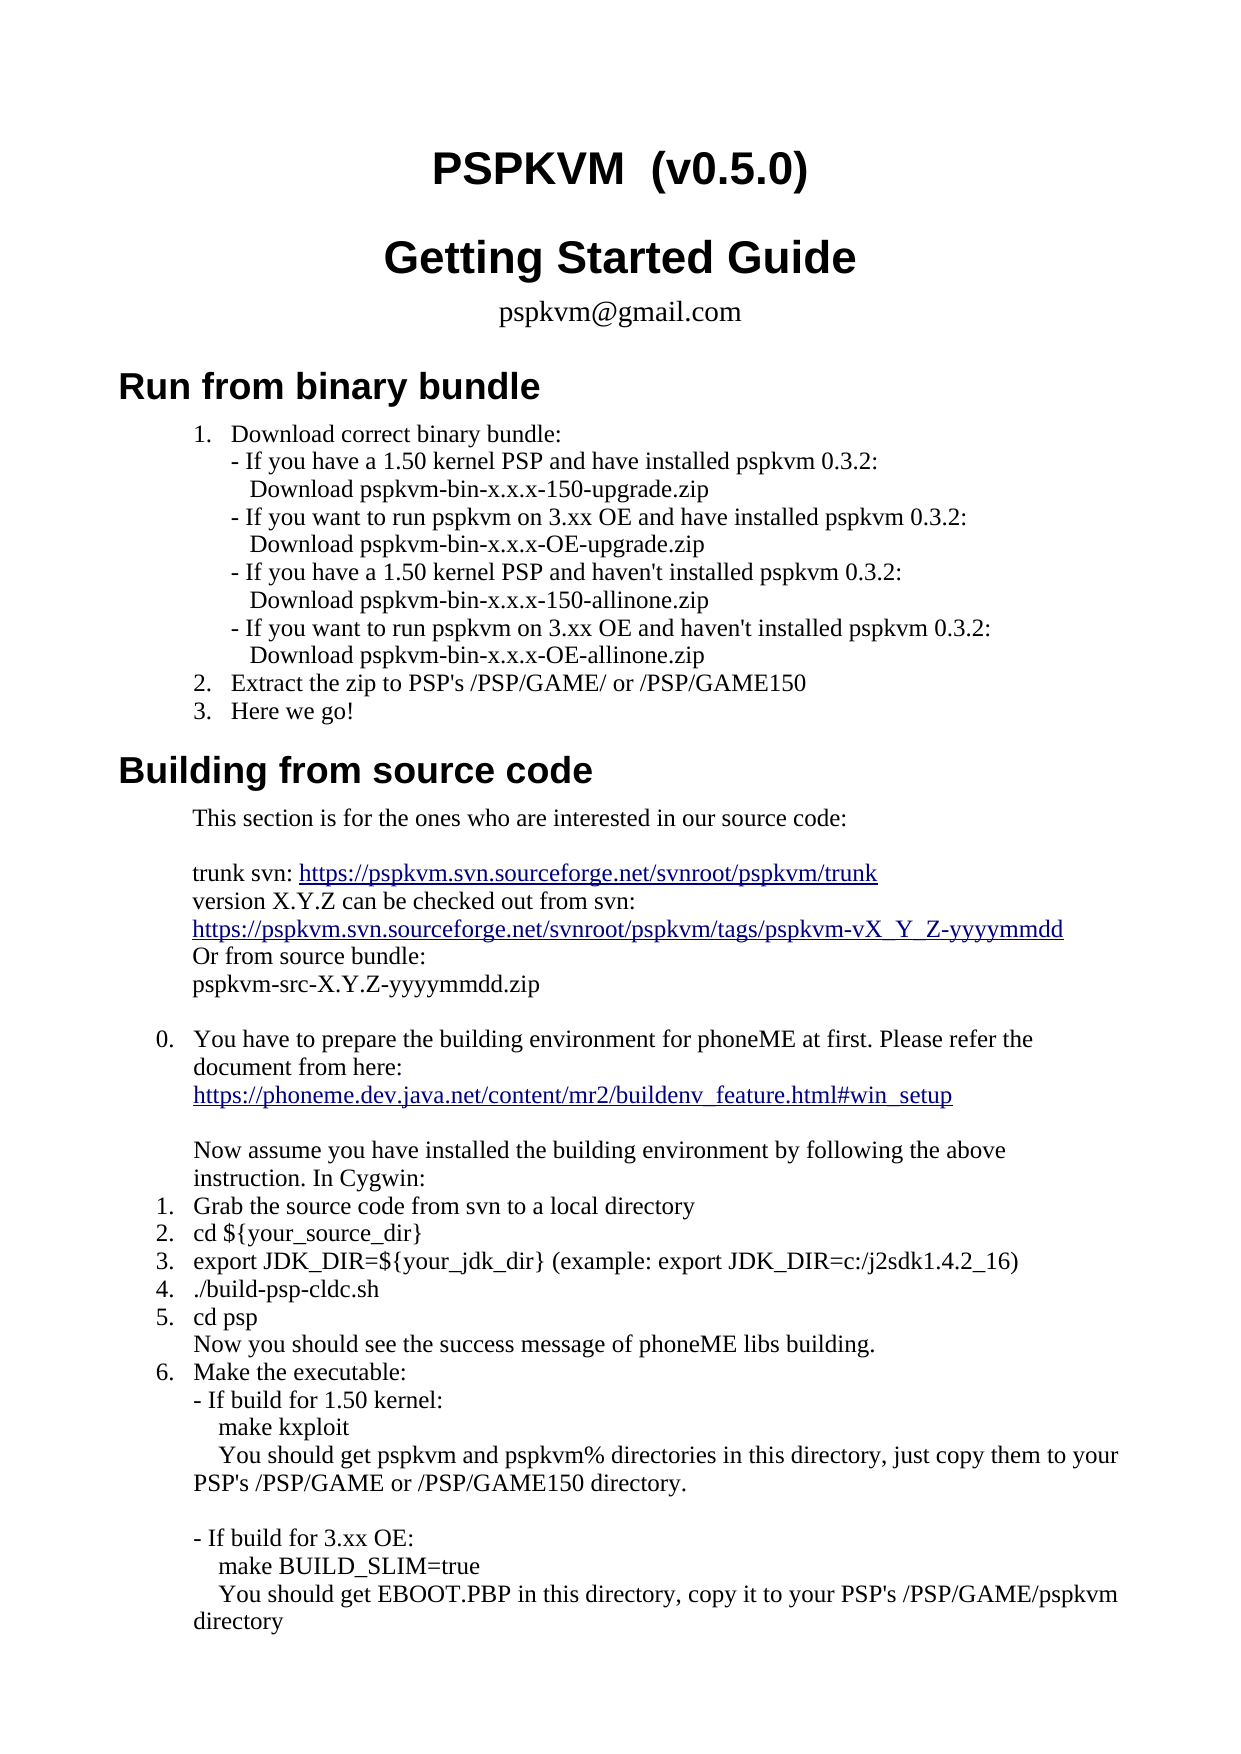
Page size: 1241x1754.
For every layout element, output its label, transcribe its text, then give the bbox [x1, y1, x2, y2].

list Make the executable: [156, 1358, 1122, 1386]
text Or from source bundle: [118, 942, 1122, 970]
list Now you should see the success message of phoneME libs building. [156, 1330, 1122, 1358]
text pspkvm@gmail.com [118, 296, 1122, 328]
list You should get pspkvm and pspkvm% directories in this directory, just copy them to your PSP's /PSP/GAME or /PSP/GAME150 directory. [156, 1441, 1122, 1497]
list You should get EBOOT.PBP in this directory, copy it to your PSP's /PSP/GAME/pspkvm directory [156, 1580, 1122, 1635]
subtitle Getting Started Guide [118, 232, 1122, 283]
list - If you want to run pspkvm on 3.xx OE and haven't installed pspkvm 0.3.2: [193, 614, 1122, 641]
list Download pspkvm-bin-x.x.x-OE-upgrade.zip [193, 531, 1122, 558]
list ./build-psp-cldc.sh [156, 1275, 1122, 1303]
list cd psp [156, 1303, 1122, 1330]
list Extract the zip to PSP's /PSP/GAME/ or /PSP/GAME150 [193, 669, 1122, 697]
list make kxploit [156, 1413, 1122, 1441]
text trunk svn: https://pspkvm.svn.sourceforge.net/svnroot/pspkvm/trunk [118, 859, 1122, 887]
subtitle PSPKVM (v0.5.0) [118, 143, 1122, 194]
list - If build for 1.50 kernel: [156, 1386, 1122, 1413]
list Download pspkvm-bin-x.x.x-OE-allinone.zip [193, 641, 1122, 669]
list Now assume you have installed the building environment by following the above instruction. In Cygwin: [156, 1136, 1122, 1192]
list - If you have a 1.50 kernel PSP and haven't installed pspkvm 0.3.2: [193, 558, 1122, 586]
text This section is for the ones who are interested in our source code: [118, 804, 1122, 832]
list make BUILD_SLIM=true [156, 1552, 1122, 1580]
text version X.Y.Z can be checked out from svn: https://pspkvm.svn.sourceforge.net/svnroot/pspkvm/tags/pspkvm-vX_Y_Z-yyyymmdd [118, 887, 1122, 942]
list Here we go! [193, 697, 1122, 724]
subtitle Building from source code [118, 749, 1122, 791]
list export JDK_DIR=${your_jdk_dir} (example: export JDK_DIR=c:/j2sdk1.4.2_16) [156, 1247, 1122, 1275]
list - If you want to run pspkvm on 3.xx OE and have installed pspkvm 0.3.2: [193, 503, 1122, 531]
subtitle Run from binary bundle [118, 365, 1122, 407]
list Download pspkvm-bin-x.x.x-150-upgrade.zip [193, 475, 1122, 503]
list You have to prepare the building environment for phoneME at first. Please refer the document from here: https://phoneme.dev.java.net/content/mr2/buildenv_feature.html#win_setup [156, 1026, 1122, 1109]
list - If build for 3.xx OE: [156, 1524, 1122, 1552]
list Download pspkvm-bin-x.x.x-150-allinone.zip [193, 586, 1122, 614]
list Download correct binary bundle: [193, 420, 1122, 447]
list - If you have a 1.50 kernel PSP and have installed pspkvm 0.3.2: [193, 447, 1122, 475]
list cd ${your_source_dir} [156, 1219, 1122, 1247]
list Grab the source code from svn to a local directory [156, 1192, 1122, 1219]
text pspkvm-src-X.Y.Z-yyyymmdd.zip [118, 970, 1122, 998]
